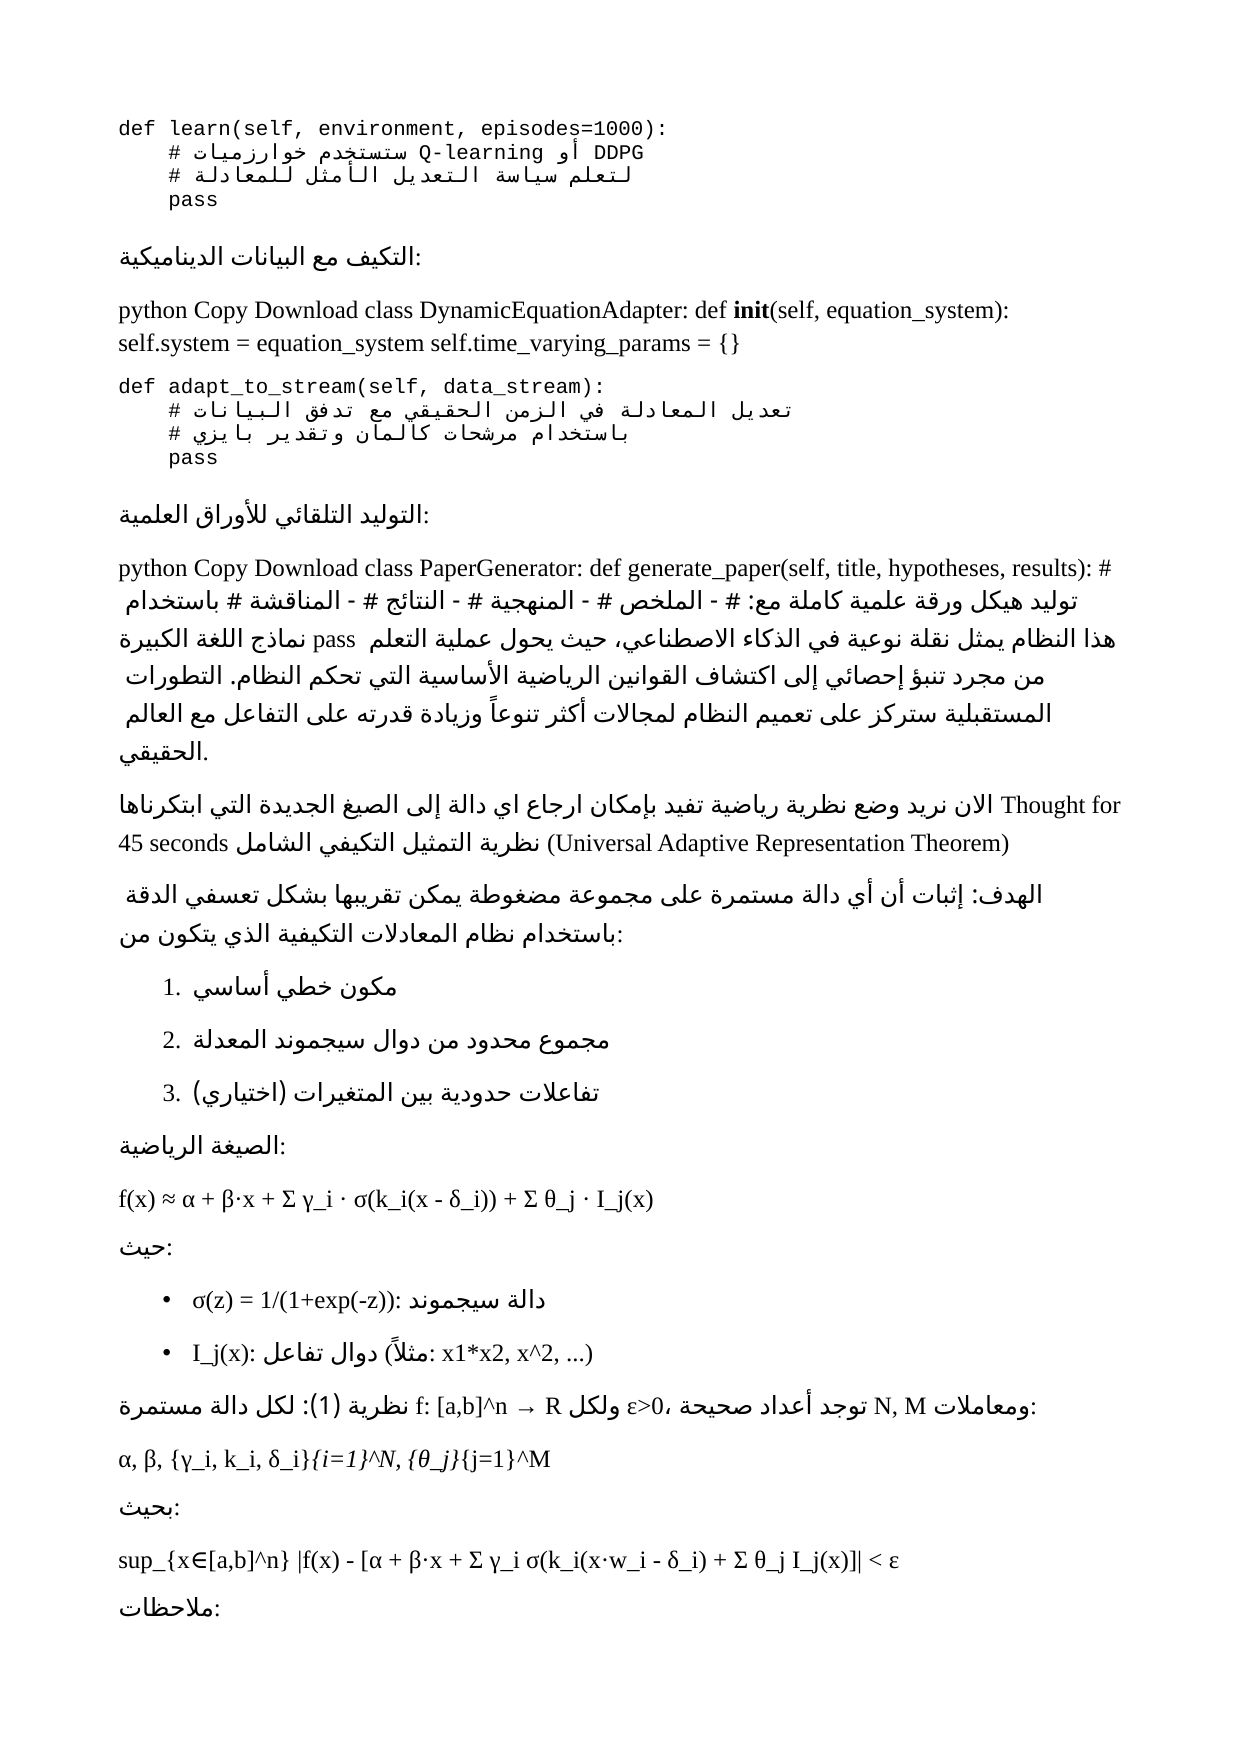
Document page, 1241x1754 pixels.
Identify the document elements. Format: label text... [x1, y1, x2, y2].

list مجموع محدود من دوال سيجموند المعدلة [162, 1025, 1122, 1058]
text # ستستخدم خوارزميات Q-learning أو DDPG [118, 142, 1122, 165]
text التوليد التلقائي للأوراق العلمية: [118, 500, 1122, 533]
text pass [118, 189, 1122, 213]
text # لتعلم سياسة التعديل الأمثل للمعادلة [118, 165, 1122, 189]
text # باستخدام مرشحات كالمان وتقدير بايزي [118, 423, 1122, 447]
list تفاعلات حدودية بين المتغيرات (اختياري) [162, 1078, 1122, 1112]
text f(x) ≈ α + β·x + Σ γ_i · σ(k_i(x - δ_i)) + Σ θ_j · I_j(x) [118, 1184, 1122, 1213]
text def learn(self, environment, episodes=1000): [118, 118, 1122, 142]
text بحيث: [118, 1492, 1122, 1526]
text نظرية (1): لكل دالة مستمرة f: [a,b]^n → R ولكل ε>0، توجد أعداد صحيحة N, M ومعاملات: [118, 1391, 1122, 1425]
list σ(z) = 1/(1+exp(-z)): دالة سيجموند [162, 1285, 1122, 1318]
text التكيف مع البيانات الديناميكية: [118, 242, 1122, 276]
text # تعديل المعادلة في الزمن الحقيقي مع تدفق البيانات [118, 399, 1122, 423]
text الهدف: إثبات أن أي دالة مستمرة على مجموعة مضغوطة يمكن تقريبها بشكل تعسفي الدقة باستخدام نظام المعادلات التكيفية الذي يتكون من: [118, 881, 1122, 952]
list مكون خطي أساسي [162, 972, 1122, 1005]
text pass [118, 447, 1122, 471]
list I_j(x): دوال تفاعل (مثلاً: x1*x2, x^2, ...) [162, 1338, 1122, 1372]
text def adapt_to_stream(self, data_stream): [118, 376, 1122, 399]
text الصيغة الرياضية: [118, 1131, 1122, 1165]
text python Copy Download class DynamicEquationAdapter: def init(self, equation_system): self.system = equation_system self.time_varying_params = {} [118, 295, 1122, 357]
text ملاحظات: [118, 1593, 1122, 1626]
text حيث: [118, 1232, 1122, 1265]
text α, β, {γ_i, k_i, δ_i}{i=1}^N, {θ_j}{j=1}^M [118, 1444, 1122, 1473]
text الان نريد وضع نظرية رياضية تفيد بإمكان ارجاع اي دالة إلى الصيغ الجديدة التي ابتكرناها Thought for 45 seconds نظرية التمثيل التكيفي الشامل (Universal Adaptive Representation Theorem) [118, 790, 1122, 862]
text sup_{x∈[a,b]^n} |f(x) - [α + β·x + Σ γ_i σ(k_i(x·w_i - δ_i) + Σ θ_j I_j(x)]| < ε [118, 1545, 1122, 1574]
text python Copy Download class PaperGenerator: def generate_paper(self, title, hypotheses, results): # توليد هيكل ورقة علمية كاملة مع: # - الملخص # - المنهجية # - النتائج # - المناقشة # باستخدام نماذج اللغة الكبيرة pass هذا النظام يمثل نقلة نوعية في الذكاء الاصطناعي، حيث يحول عملية التعلم من مجرد تنبؤ إحصائي إلى اكتشاف القوانين الرياضية الأساسية التي تحكم النظام. التطورات المستقبلية ستركز على تعميم النظام لمجالات أكثر تنوعاً وزيادة قدرته على التفاعل مع العالم الحقيقي. [118, 553, 1122, 771]
